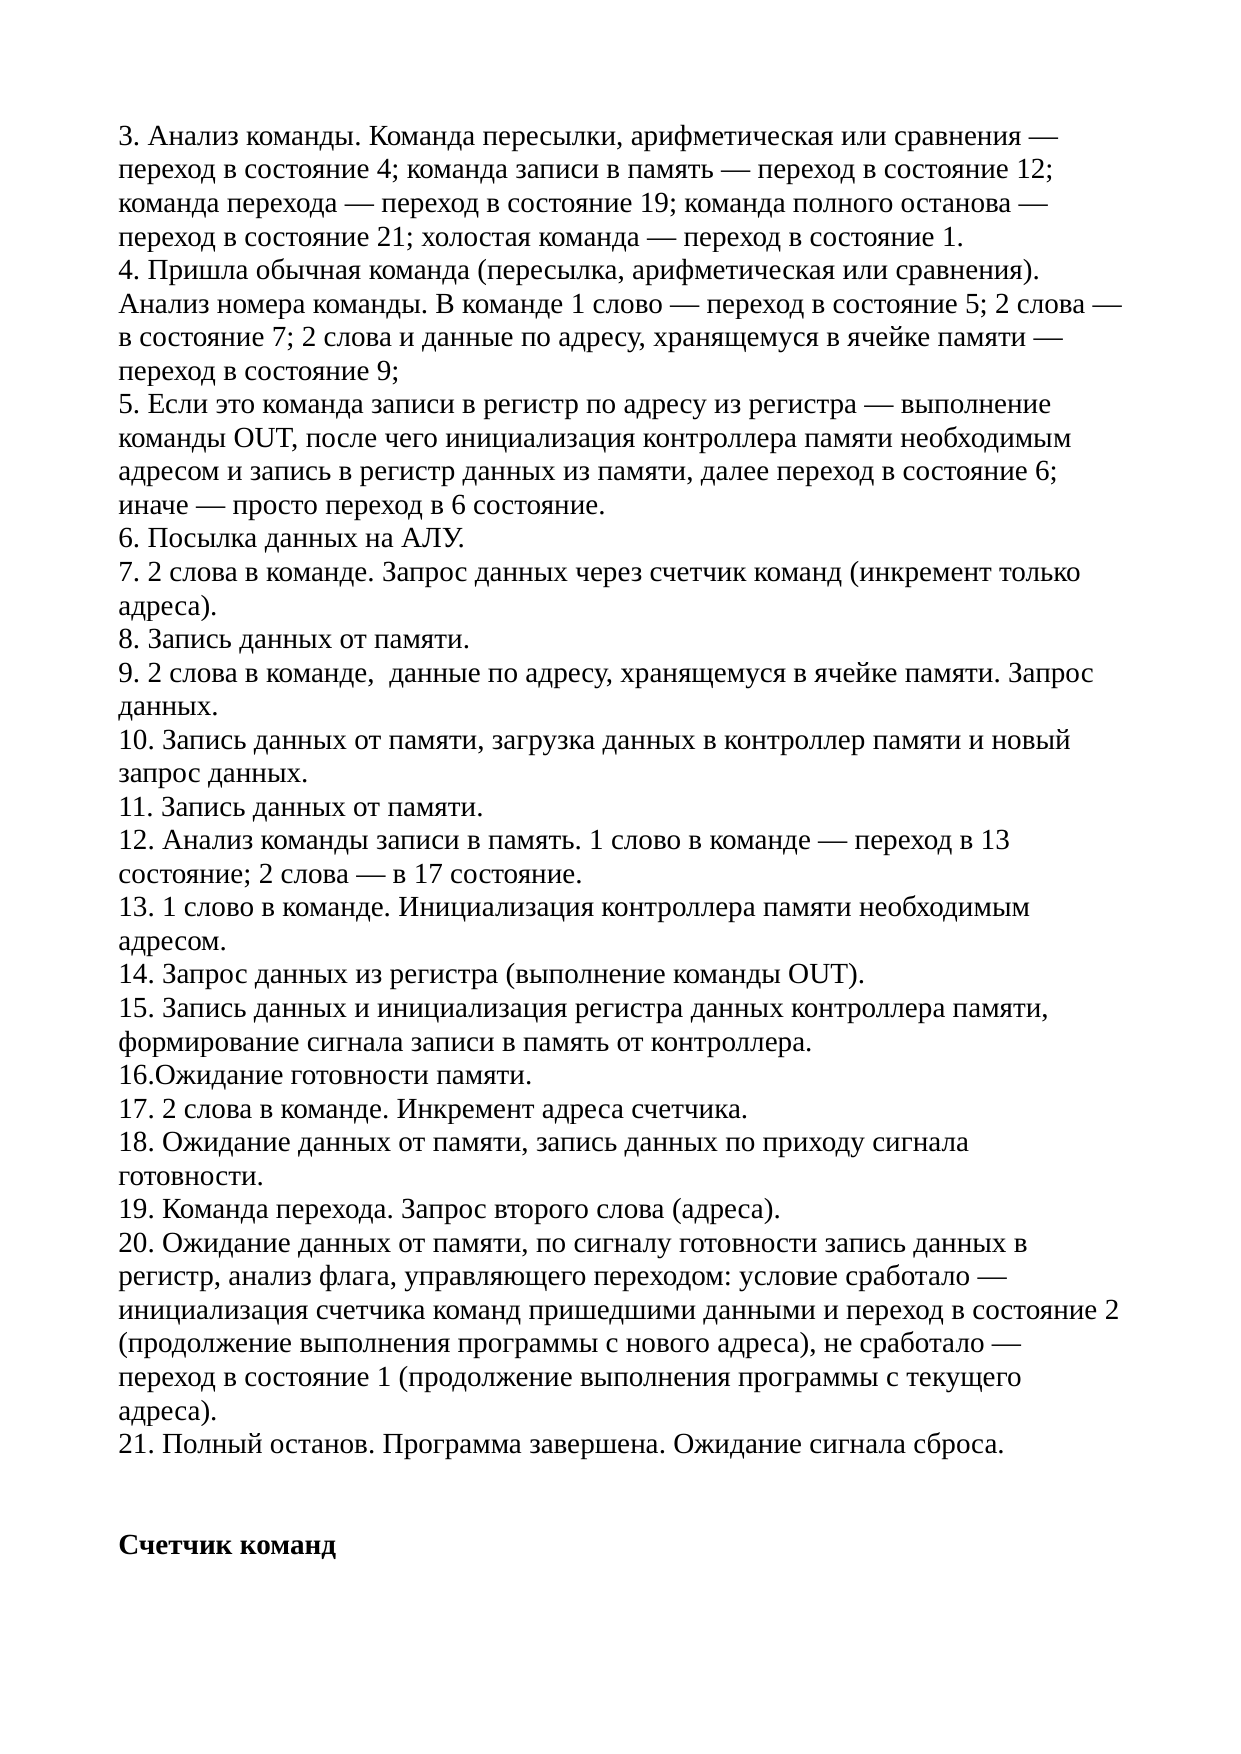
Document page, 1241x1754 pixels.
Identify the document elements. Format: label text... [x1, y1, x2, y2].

text 3. Анализ команды. Команда пересылки, арифметическая или сравнения — переход в состояние 4; команда записи в память — переход в состояние 12; команда перехода — переход в состояние 19; команда полного останова — переход в состояние 21; холостая команда — переход в состояние 1. [118, 118, 1122, 252]
text 20. Ожидание данных от памяти, по сигналу готовности запись данных в регистр, анализ флага, управляющего переходом: условие сработало — инициализация счетчика команд пришедшими данными и переход в состояние 2 (продолжение выполнения программы с нового адреса), не сработало — переход в состояние 1 (продолжение выполнения программы с текущего адреса). [118, 1225, 1122, 1426]
text 18. Ожидание данных от памяти, запись данных по приходу сигнала готовности. [118, 1124, 1122, 1191]
text 16.Ожидание готовности памяти. [118, 1057, 1122, 1091]
text 4. Пришла обычная команда (пересылка, арифметическая или сравнения). Анализ номера команды. В команде 1 слово — переход в состояние 5; 2 слова — в состояние 7; 2 слова и данные по адресу, хранящемуся в ячейке памяти — переход в состояние 9; [118, 252, 1122, 386]
text 15. Запись данных и инициализация регистра данных контроллера памяти, формирование сигнала записи в память от контроллера. [118, 990, 1122, 1057]
text 13. 1 слово в команде. Инициализация контроллера памяти необходимым адресом. [118, 889, 1122, 957]
text Счетчик команд [118, 1527, 1122, 1560]
text 10. Запись данных от памяти, загрузка данных в контроллер памяти и новый запрос данных. [118, 722, 1122, 789]
text 19. Команда перехода. Запрос второго слова (адреса). [118, 1191, 1122, 1225]
text 7. 2 слова в команде. Запрос данных через счетчик команд (инкремент только адреса). [118, 554, 1122, 621]
text 12. Анализ команды записи в память. 1 слово в команде — переход в 13 состояние; 2 слова — в 17 состояние. [118, 822, 1122, 889]
text 21. Полный останов. Программа завершена. Ожидание сигнала сброса. [118, 1426, 1122, 1460]
text 8. Запись данных от памяти. [118, 621, 1122, 655]
text 14. Запрос данных из регистра (выполнение команды OUT). [118, 957, 1122, 990]
text 6. Посылка данных на АЛУ. [118, 521, 1122, 554]
text 17. 2 слова в команде. Инкремент адреса счетчика. [118, 1091, 1122, 1124]
text 11. Запись данных от памяти. [118, 789, 1122, 822]
text 5. Если это команда записи в регистр по адресу из регистра — выполнение команды OUT, после чего инициализация контроллера памяти необходимым адресом и запись в регистр данных из памяти, далее переход в состояние 6; иначе — просто переход в 6 состояние. [118, 386, 1122, 521]
text 9. 2 слова в команде, данные по адресу, хранящемуся в ячейке памяти. Запрос данных. [118, 655, 1122, 722]
